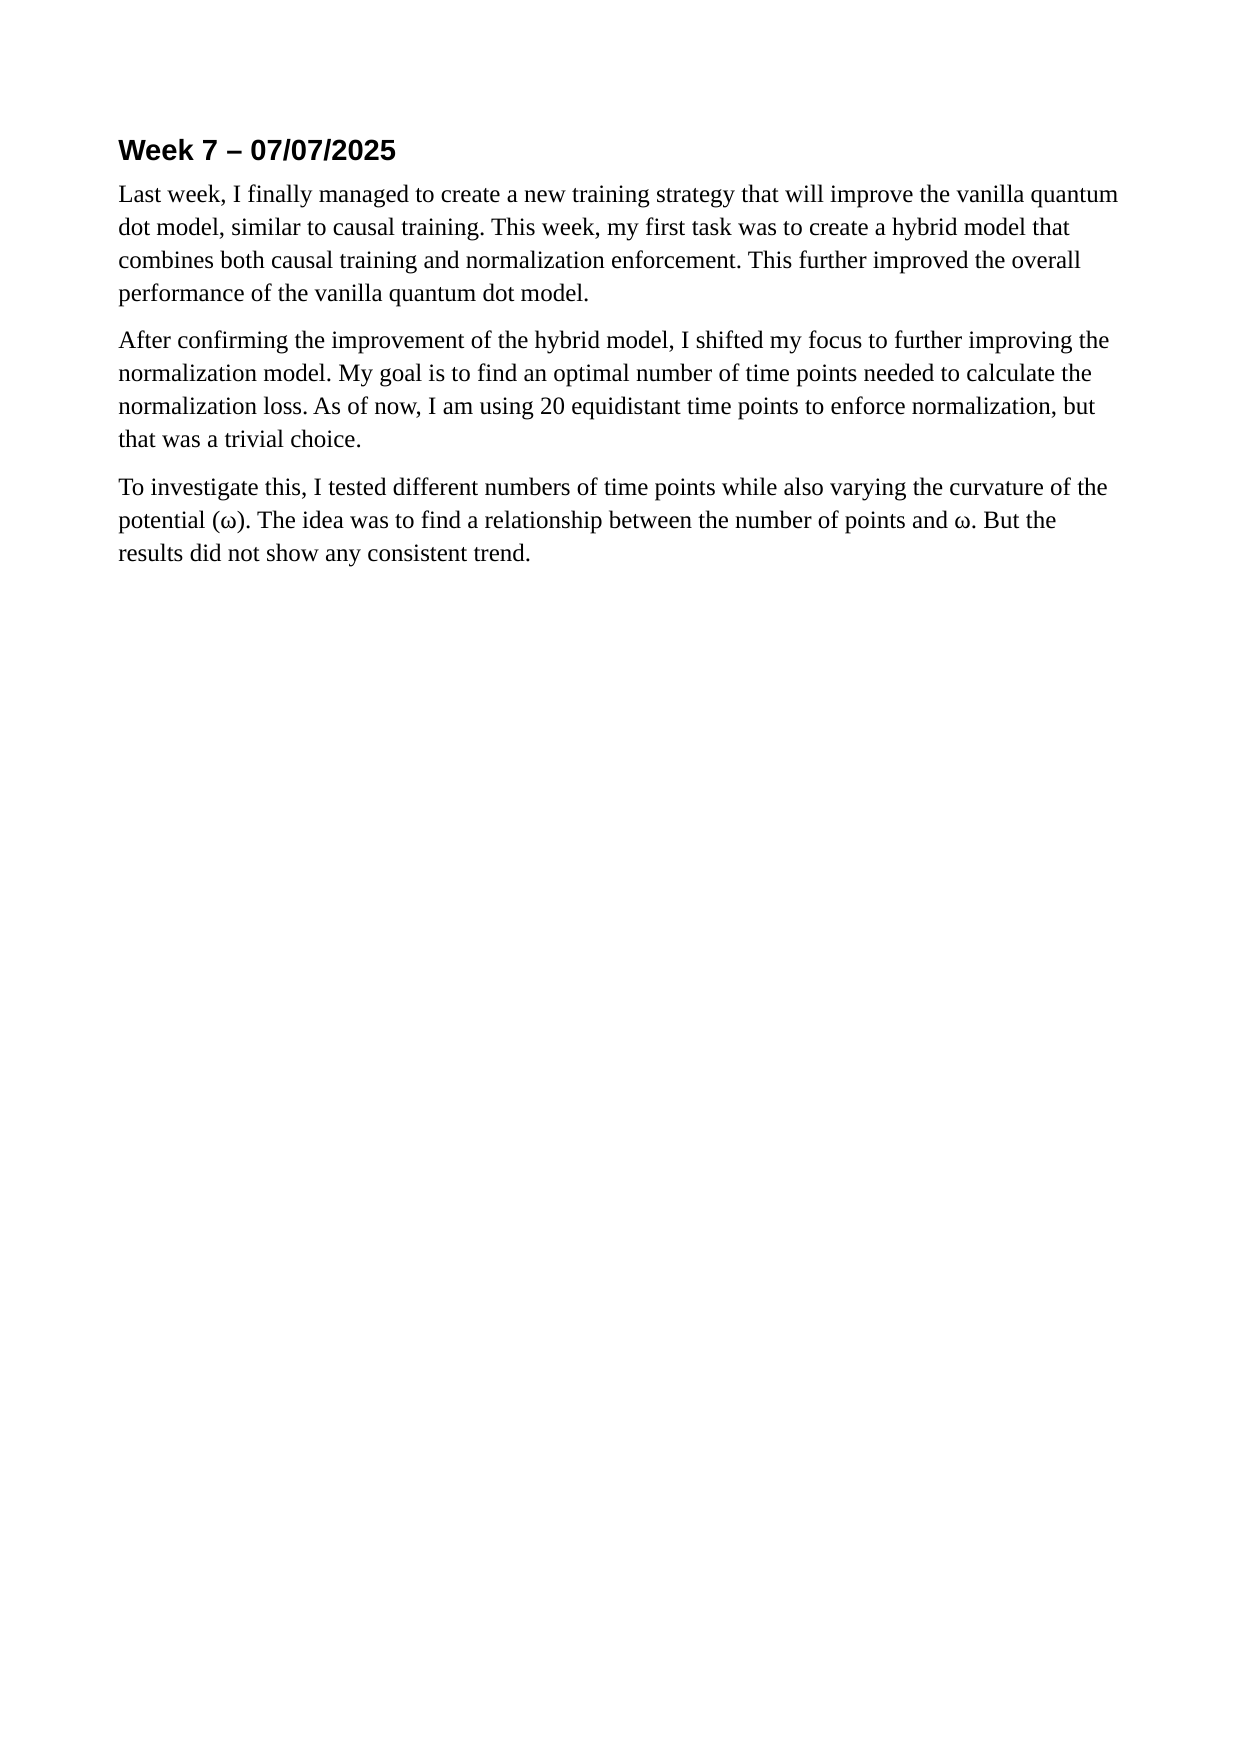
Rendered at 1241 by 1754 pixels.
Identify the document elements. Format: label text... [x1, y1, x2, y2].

text Last week, I finally managed to create a new training strategy that will improve the vanilla quantum dot model, similar to causal training. This week, my first task was to create a hybrid model that combines both causal training and normalization enforcement. This further improved the overall performance of the vanilla quantum dot model. [118, 179, 1122, 307]
subtitle Week 7 – 07/07/2025 [118, 133, 1122, 166]
text To investigate this, I tested different numbers of time points while also varying the curvature of the potential (ω). The idea was to find a relationship between the number of points and ω. But the results did not show any consistent trend. [118, 472, 1122, 567]
text After confirming the improvement of the hybrid model, I shifted my focus to further improving the normalization model. My goal is to find an optimal number of time points needed to calculate the normalization loss. As of now, I am using 20 equidistant time points to enforce normalization, but that was a trivial choice. [118, 325, 1122, 453]
